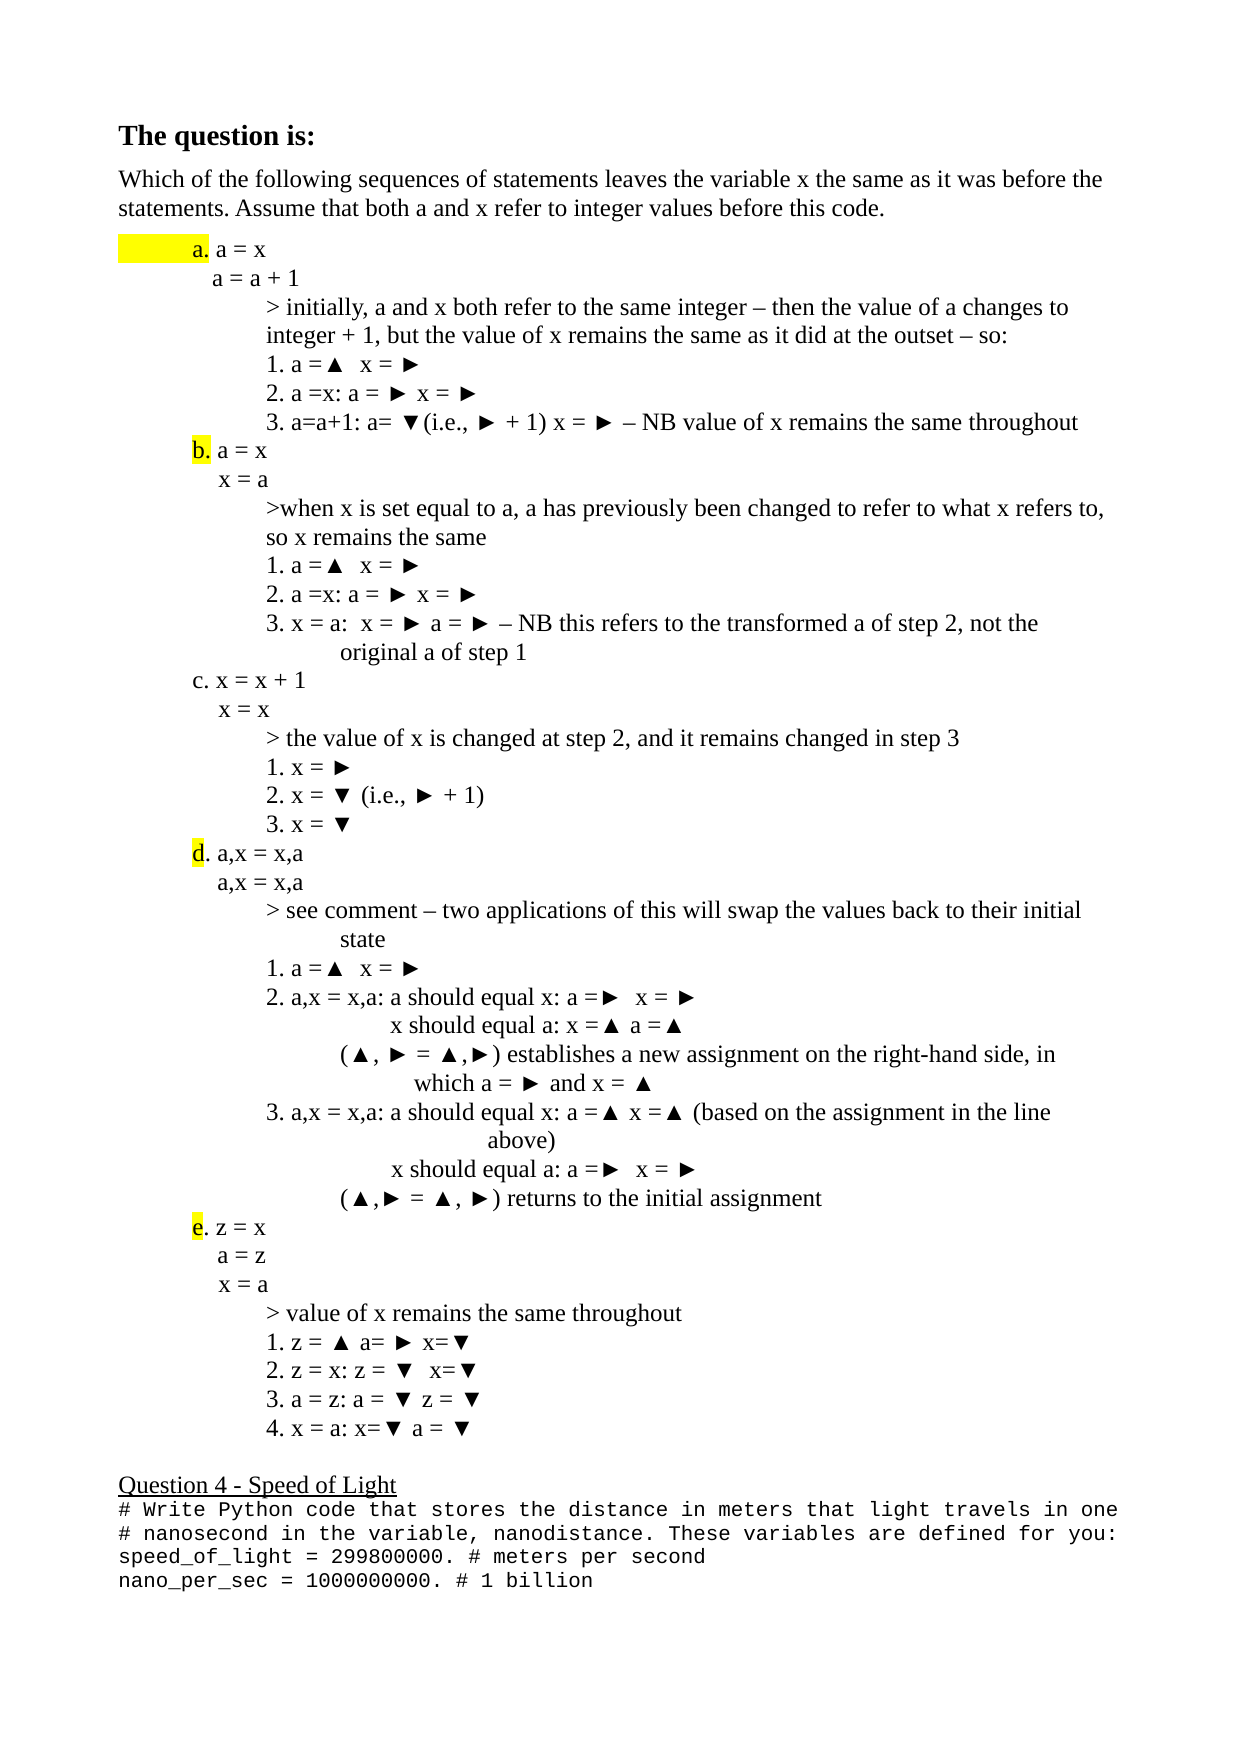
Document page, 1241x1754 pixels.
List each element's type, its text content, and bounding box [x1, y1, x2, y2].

text 2. z = x: z = ▼ x=▼ [118, 1355, 1122, 1384]
text nano_per_sec = 1000000000. # 1 billion [118, 1570, 1122, 1594]
text 3. a,x = x,a: a should equal x: a =▲ x =▲ (based on the assignment in the line above) [118, 1097, 1122, 1154]
text 3. a=a+1: a= ▼(i.e., ► + 1) x = ► – NB value of x remains the same throughout [118, 407, 1122, 435]
text # Write Python code that stores the distance in meters that light travels in one [118, 1499, 1122, 1523]
text 3. x = ▼ [118, 809, 1122, 838]
text a. a = x [118, 234, 1122, 263]
text speed_of_light = 299800000. # meters per second [118, 1546, 1122, 1570]
text > the value of x is changed at step 2, and it remains changed in step 3 [118, 723, 1122, 752]
text Which of the following sequences of statements leaves the variable x the same as it was before the statements. Assume that both a and x refer to integer values before this code. [118, 164, 1122, 222]
text 1. a =▲ x = ► [118, 349, 1122, 378]
text 1. z = ▲ a= ► x=▼ [118, 1327, 1122, 1355]
text 1. a =▲ x = ► [118, 953, 1122, 982]
text x = a [118, 1269, 1122, 1298]
text 2. a =x: a = ► x = ► [118, 579, 1122, 608]
text d. a,x = x,a [118, 838, 1122, 867]
text x should equal a: x =▲ a =▲ [118, 1010, 1122, 1039]
text 2. x = ▼ (i.e., ► + 1) [118, 780, 1122, 809]
text a = a + 1 [118, 263, 1122, 292]
text > value of x remains the same throughout [118, 1298, 1122, 1327]
text (▲,► = ▲, ►) returns to the initial assignment [118, 1183, 1122, 1212]
text x = x [118, 694, 1122, 723]
text > see comment – two applications of this will swap the values back to their initial state [118, 895, 1122, 953]
text 2. a,x = x,a: a should equal x: a =► x = ► [118, 982, 1122, 1010]
text Question 4 - Speed of Light [118, 1470, 1122, 1499]
text 4. x = a: x=▼ a = ▼ [118, 1413, 1122, 1442]
text > initially, a and x both refer to the same integer – then the value of a changes to integer + 1, but the value of x remains the same as it did at the outset – so: [118, 292, 1122, 349]
text # nanosecond in the variable, nanodistance. These variables are defined for you: [118, 1523, 1122, 1546]
text 1. x = ► [118, 752, 1122, 780]
text a = z [118, 1240, 1122, 1269]
text x should equal a: a =► x = ► [118, 1154, 1122, 1183]
text a,x = x,a [118, 867, 1122, 895]
subtitle The question is: [118, 118, 1122, 152]
text 3. x = a: x = ► a = ► – NB this refers to the transformed a of step 2, not the original a of step 1 [118, 608, 1122, 665]
text 3. a = z: a = ▼ z = ▼ [118, 1384, 1122, 1413]
text 1. a =▲ x = ► [118, 550, 1122, 579]
text x = a [118, 464, 1122, 493]
text b. a = x [118, 435, 1122, 464]
text e. z = x [118, 1212, 1122, 1240]
text 2. a =x: a = ► x = ► [118, 378, 1122, 407]
text >when x is set equal to a, a has previously been changed to refer to what x refers to, so x remains the same [118, 493, 1122, 550]
text (▲, ► = ▲,►) establishes a new assignment on the right-hand side, in which a = ► and x = ▲ [118, 1039, 1122, 1097]
text c. x = x + 1 [118, 665, 1122, 694]
